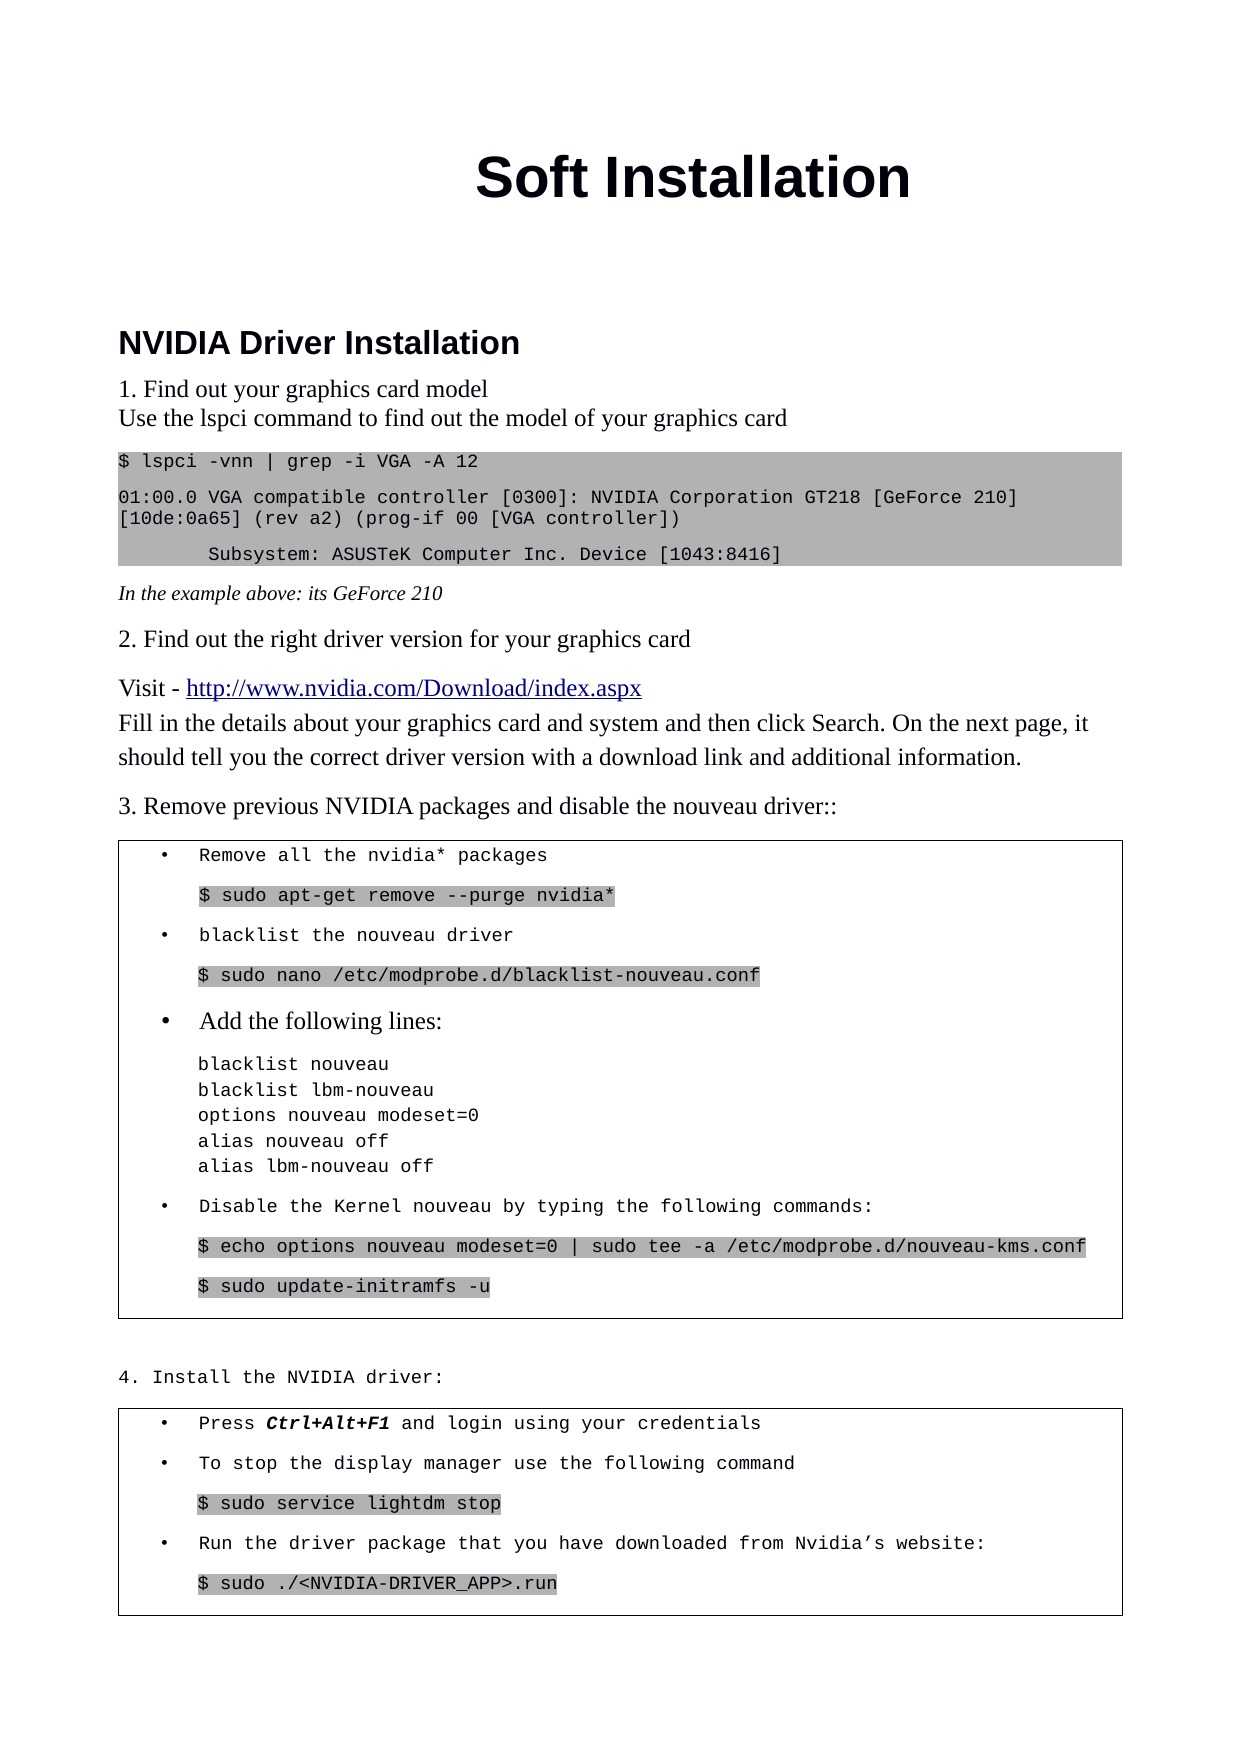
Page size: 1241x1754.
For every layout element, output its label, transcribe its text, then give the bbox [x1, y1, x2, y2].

text 4. Install the NVIDIA driver: [118, 1367, 1122, 1389]
text Visit - http://www.nvidia.com/Download/index.aspx Fill in the details about your graphics card and system and then click Search. On the next page, it should tell you the correct driver version with a download link and additional information. [118, 673, 1122, 771]
text $ lspci -vnn | grep -i VGA -A 12 [118, 452, 1122, 473]
table_header Press Ctrl+Alt+F1 and login using your credentials To stop the display manager use the following command $ sudo service lightdm stop Run the driver package that you have downloaded from Nvidia’s website: $ sudo ./<NVIDIA-DRIVER_APP>.run [119, 1409, 1122, 1615]
text Use the lspci command to find out the model of your graphics card [118, 403, 1122, 432]
text Subsystem: ASUSTeK Computer Inc. Device [1043:8416] [118, 545, 1122, 566]
title Soft Installation [118, 143, 1122, 210]
subtitle NVIDIA Driver Installation [118, 323, 1122, 362]
text 3. Remove previous NVIDIA packages and disable the nouveau driver:: [118, 791, 1122, 820]
text 2. Find out the right driver version for your graphics card [118, 624, 1122, 653]
text 01:00.0 VGA compatible controller [0300]: NVIDIA Corporation GT218 [GeForce 210] [10de:0a65] (rev a2) (prog-if 00 [VGA controller]) [118, 488, 1122, 530]
table_header Remove all the nvidia* packages $ sudo apt-get remove --purge nvidia* blacklist the nouveau driver $ sudo nano /etc/modprobe.d/blacklist-nouveau.conf Add the following lines: blacklist nouveau blacklist lbm-nouveau options nouveau modeset=0 alias nouveau off alias lbm-nouveau off Disable the Kernel nouveau by typing the following commands: $ echo options nouveau modeset=0 | sudo tee -a /etc/modprobe.d/nouveau-kms.conf $ sudo update-initramfs -u [119, 841, 1122, 1318]
text In the example above: its GeForce 210 [118, 581, 1122, 605]
text 1. Find out your graphics card model [118, 374, 1122, 403]
